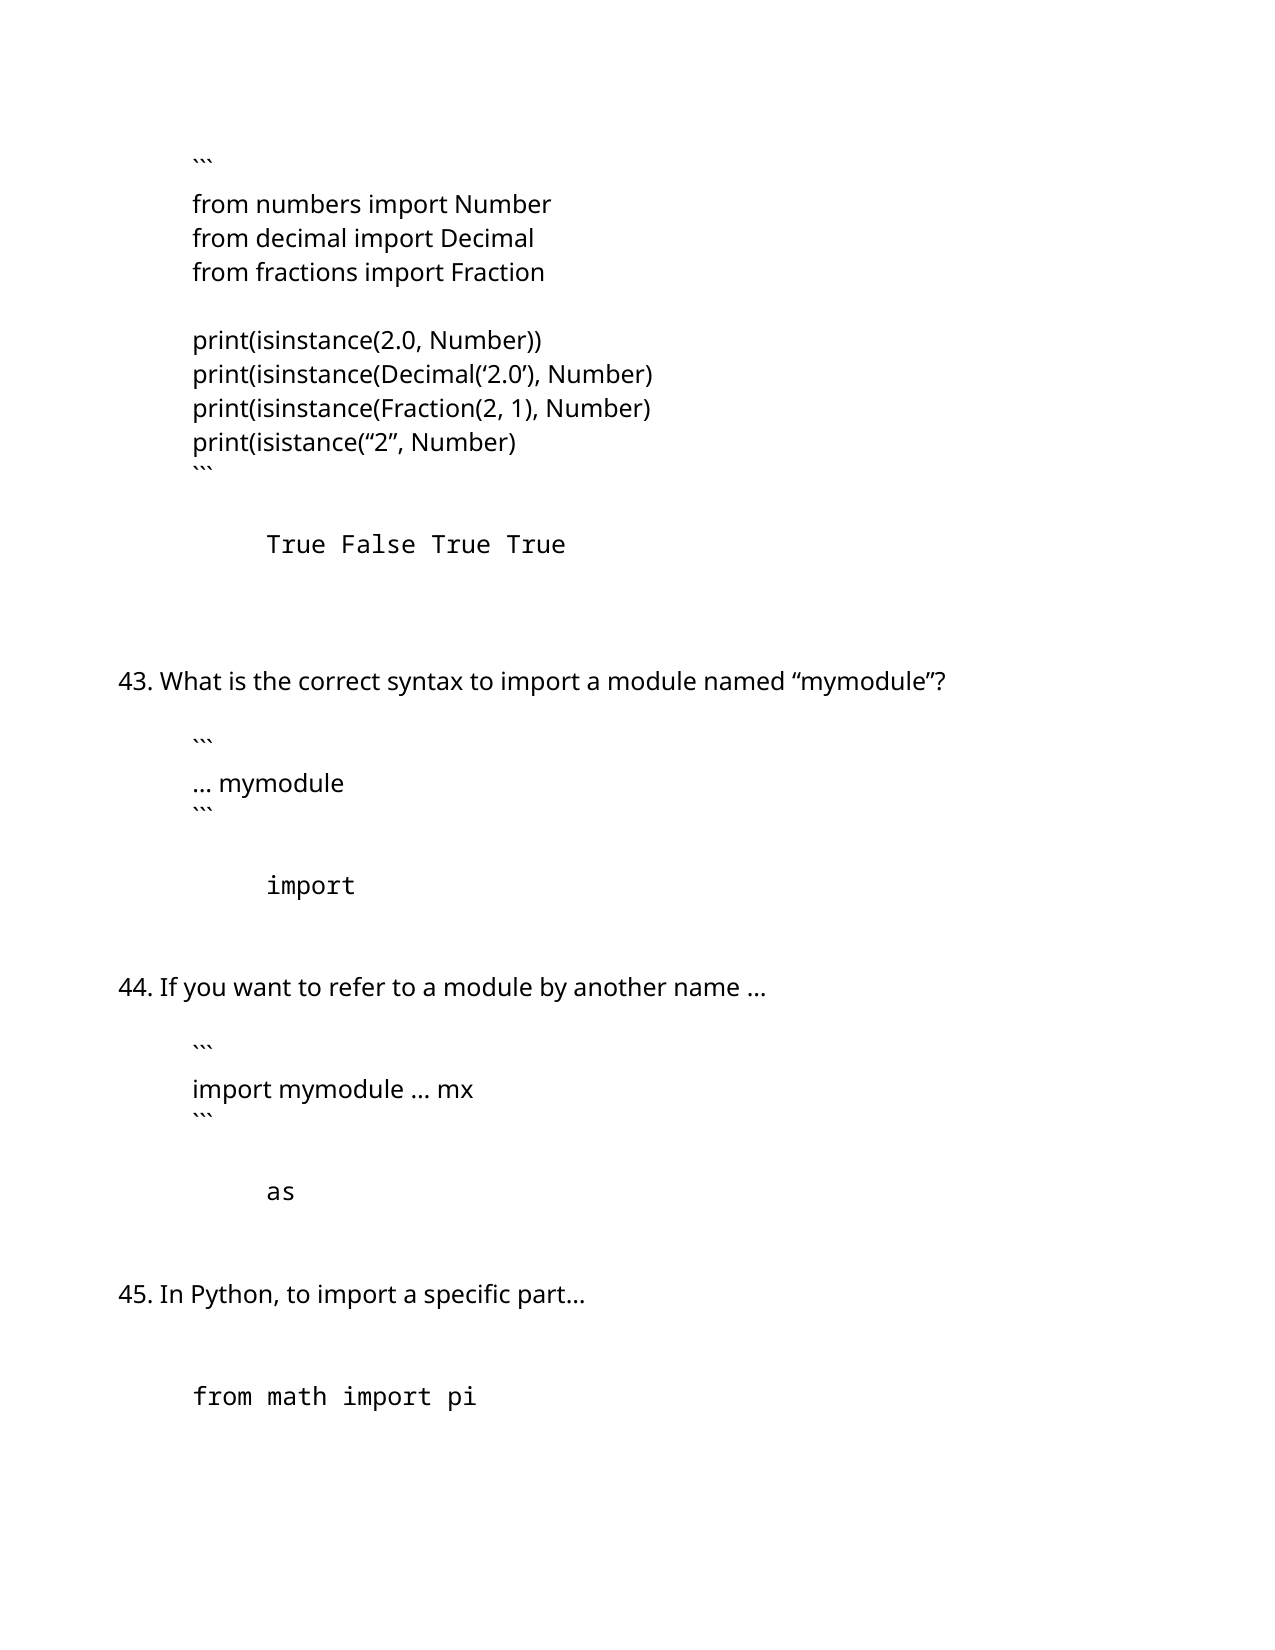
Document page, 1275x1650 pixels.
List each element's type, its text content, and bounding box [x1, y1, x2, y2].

text ``` [118, 731, 1157, 765]
text import [118, 867, 1157, 902]
text ``` [118, 1038, 1157, 1072]
text print(isistance(“2”, Number) [118, 425, 1157, 459]
text 43. What is the correct syntax to import a module named “mymodule”? [118, 663, 1157, 697]
text as [118, 1174, 1157, 1208]
text ``` [118, 799, 1157, 833]
text from math import pi [118, 1378, 1157, 1412]
text ``` [118, 152, 1157, 186]
text 44. If you want to refer to a module by another name … [118, 970, 1157, 1004]
text from numbers import Number [118, 186, 1157, 220]
text print(isinstance(Decimal(‘2.0’), Number) [118, 357, 1157, 391]
text print(isinstance(2.0, Number)) [118, 322, 1157, 357]
text print(isinstance(Fraction(2, 1), Number) [118, 391, 1157, 425]
text 45. In Python, to import a specific part… [118, 1276, 1157, 1310]
text import mymodule … mx [118, 1072, 1157, 1106]
text ``` [118, 1106, 1157, 1140]
text True False True True [118, 527, 1157, 561]
text from fractions import Fraction [118, 254, 1157, 288]
text ``` [118, 459, 1157, 493]
text from decimal import Decimal [118, 220, 1157, 254]
text … mymodule [118, 765, 1157, 799]
